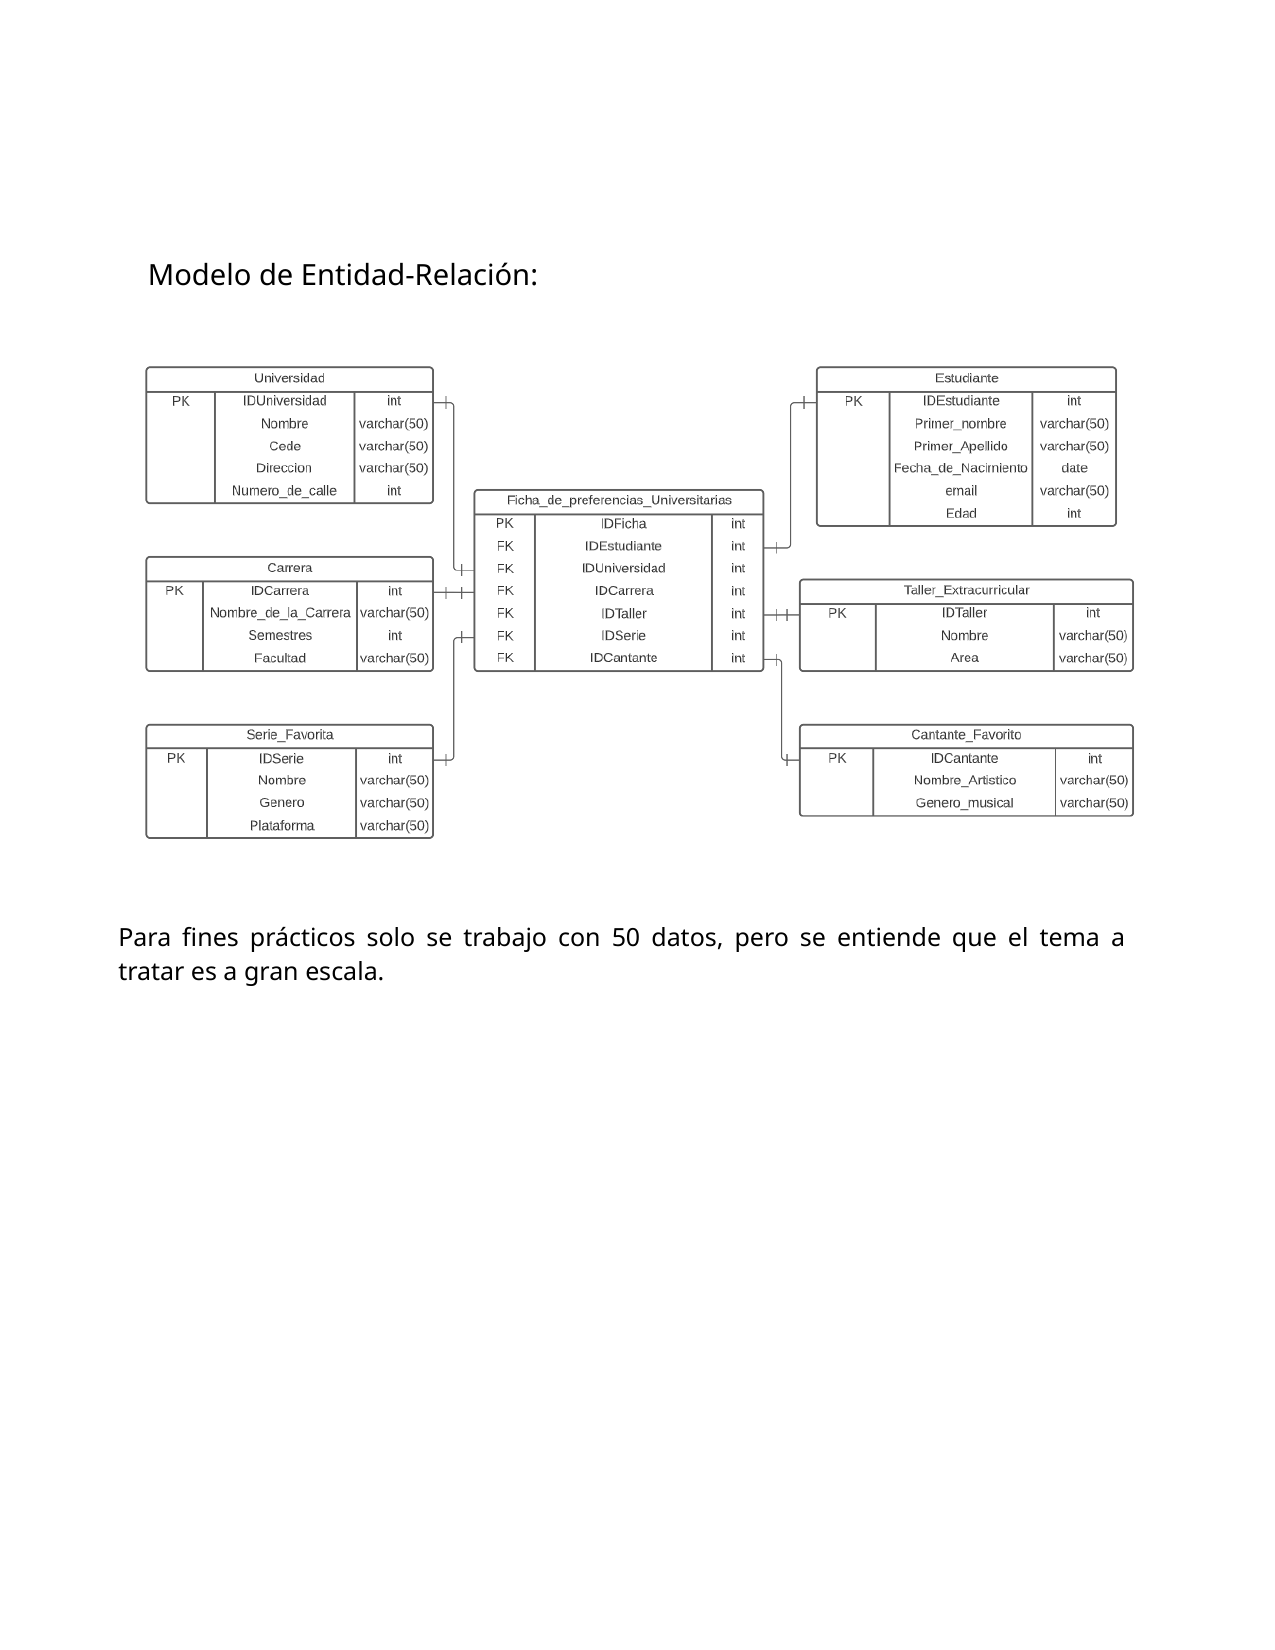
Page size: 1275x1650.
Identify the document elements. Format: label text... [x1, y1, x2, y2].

text Para fines prácticos solo se trabajo con 50 datos, pero se entiende que el tema a tratar es a gran escala. [118, 920, 1127, 988]
text Modelo de Entidad-Relación: [148, 254, 1127, 294]
picture [132, 342, 1143, 852]
